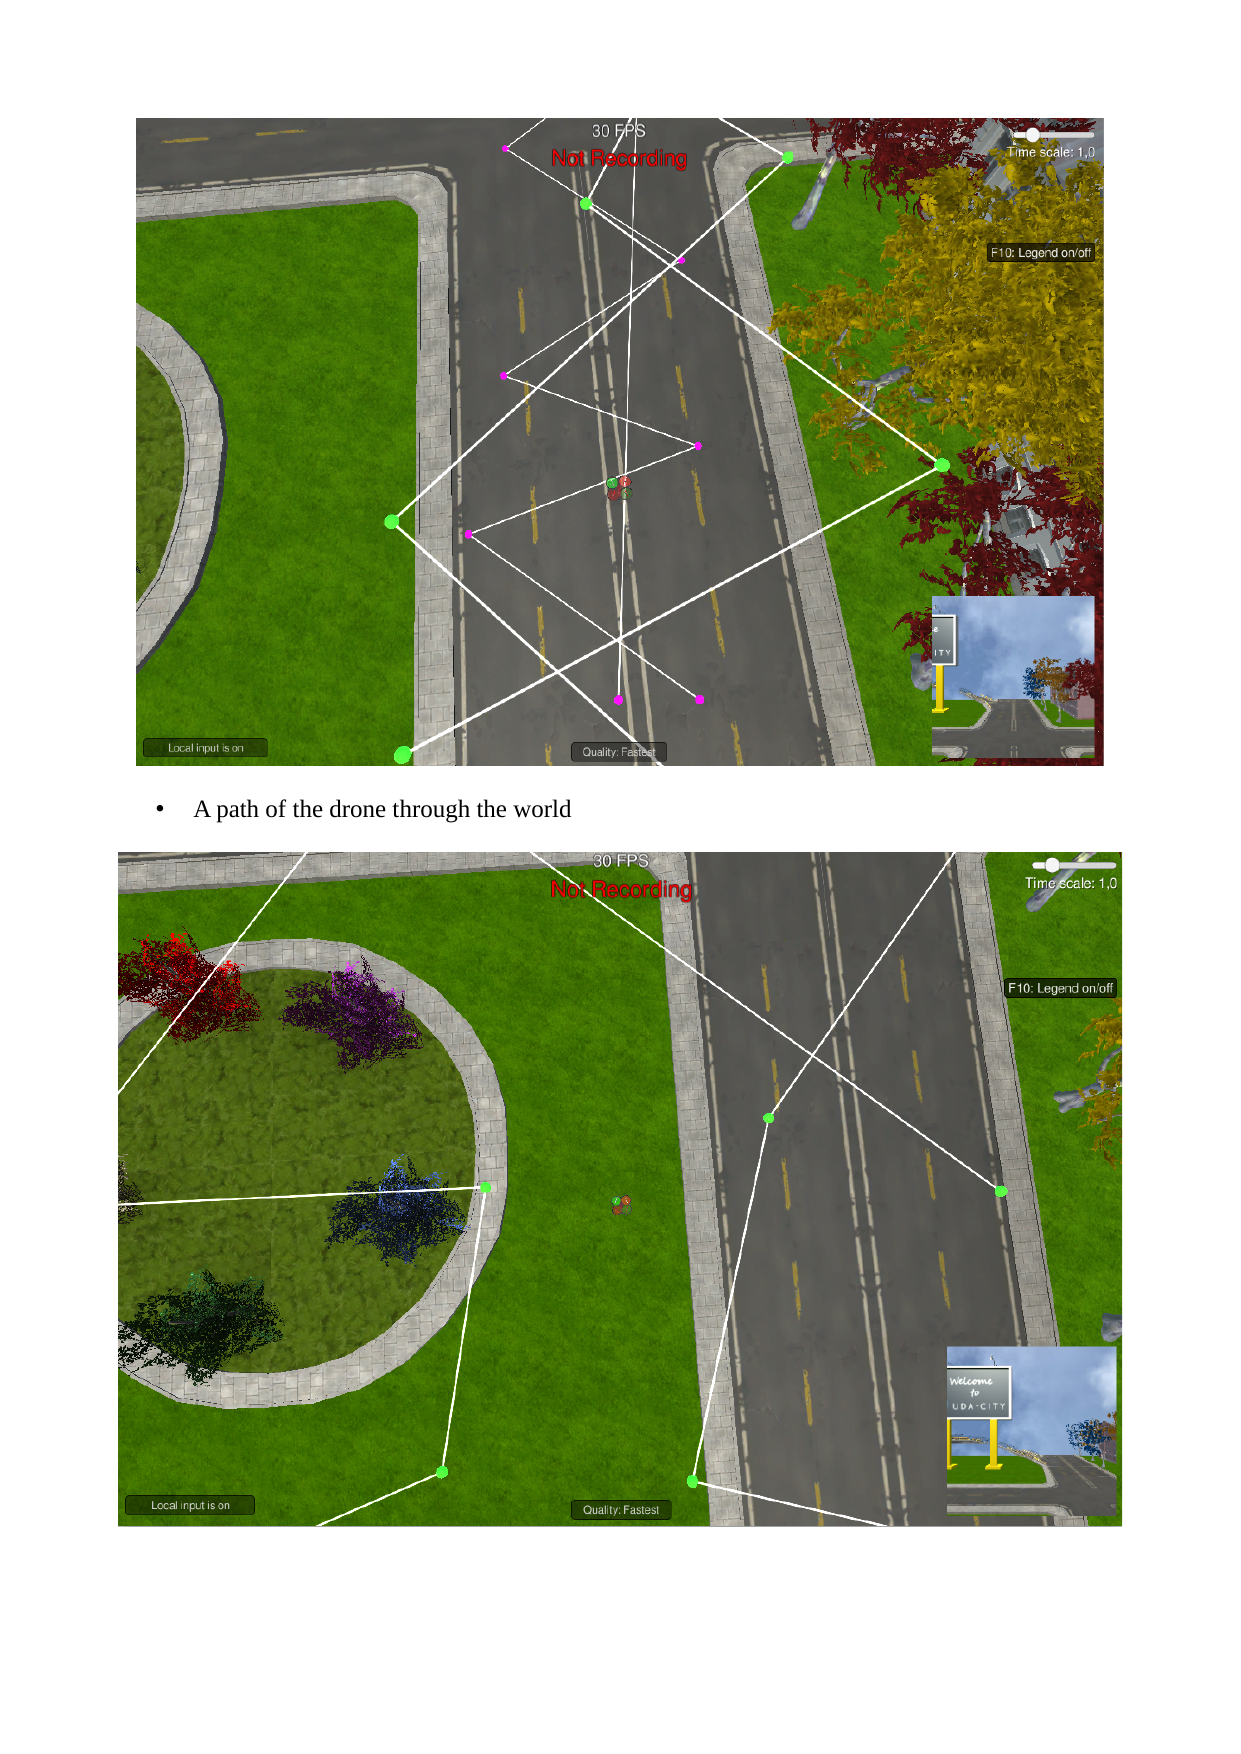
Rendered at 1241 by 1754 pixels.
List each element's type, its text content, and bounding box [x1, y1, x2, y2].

picture [118, 852, 1123, 1527]
list A path of the drone through the world [156, 794, 1122, 823]
picture [136, 118, 1104, 766]
